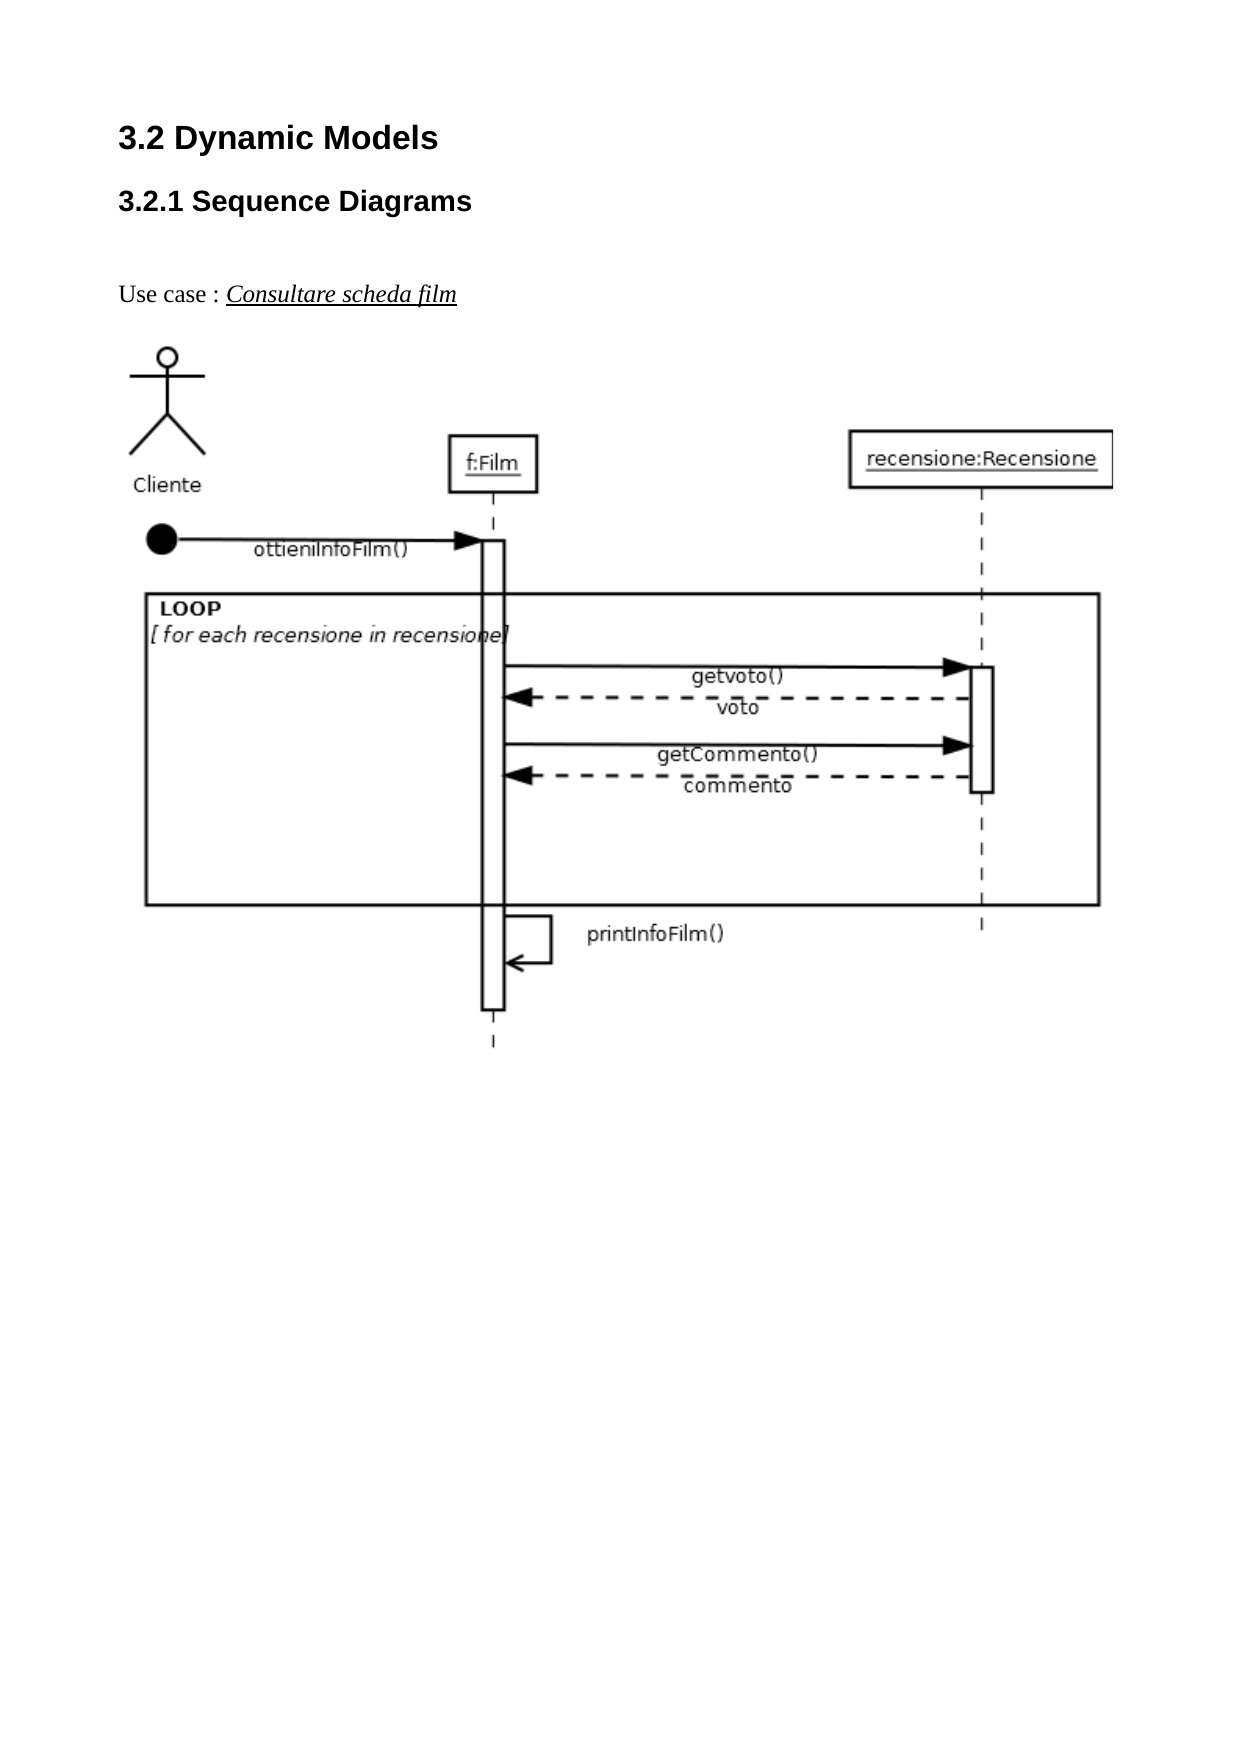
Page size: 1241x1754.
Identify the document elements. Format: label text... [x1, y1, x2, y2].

subtitle 3.2.1 Sequence Diagrams [118, 184, 1122, 218]
text Use case : Consultare scheda film [118, 279, 1122, 308]
subtitle 3.2 Dynamic Models [118, 118, 1122, 157]
picture [127, 328, 1114, 1057]
